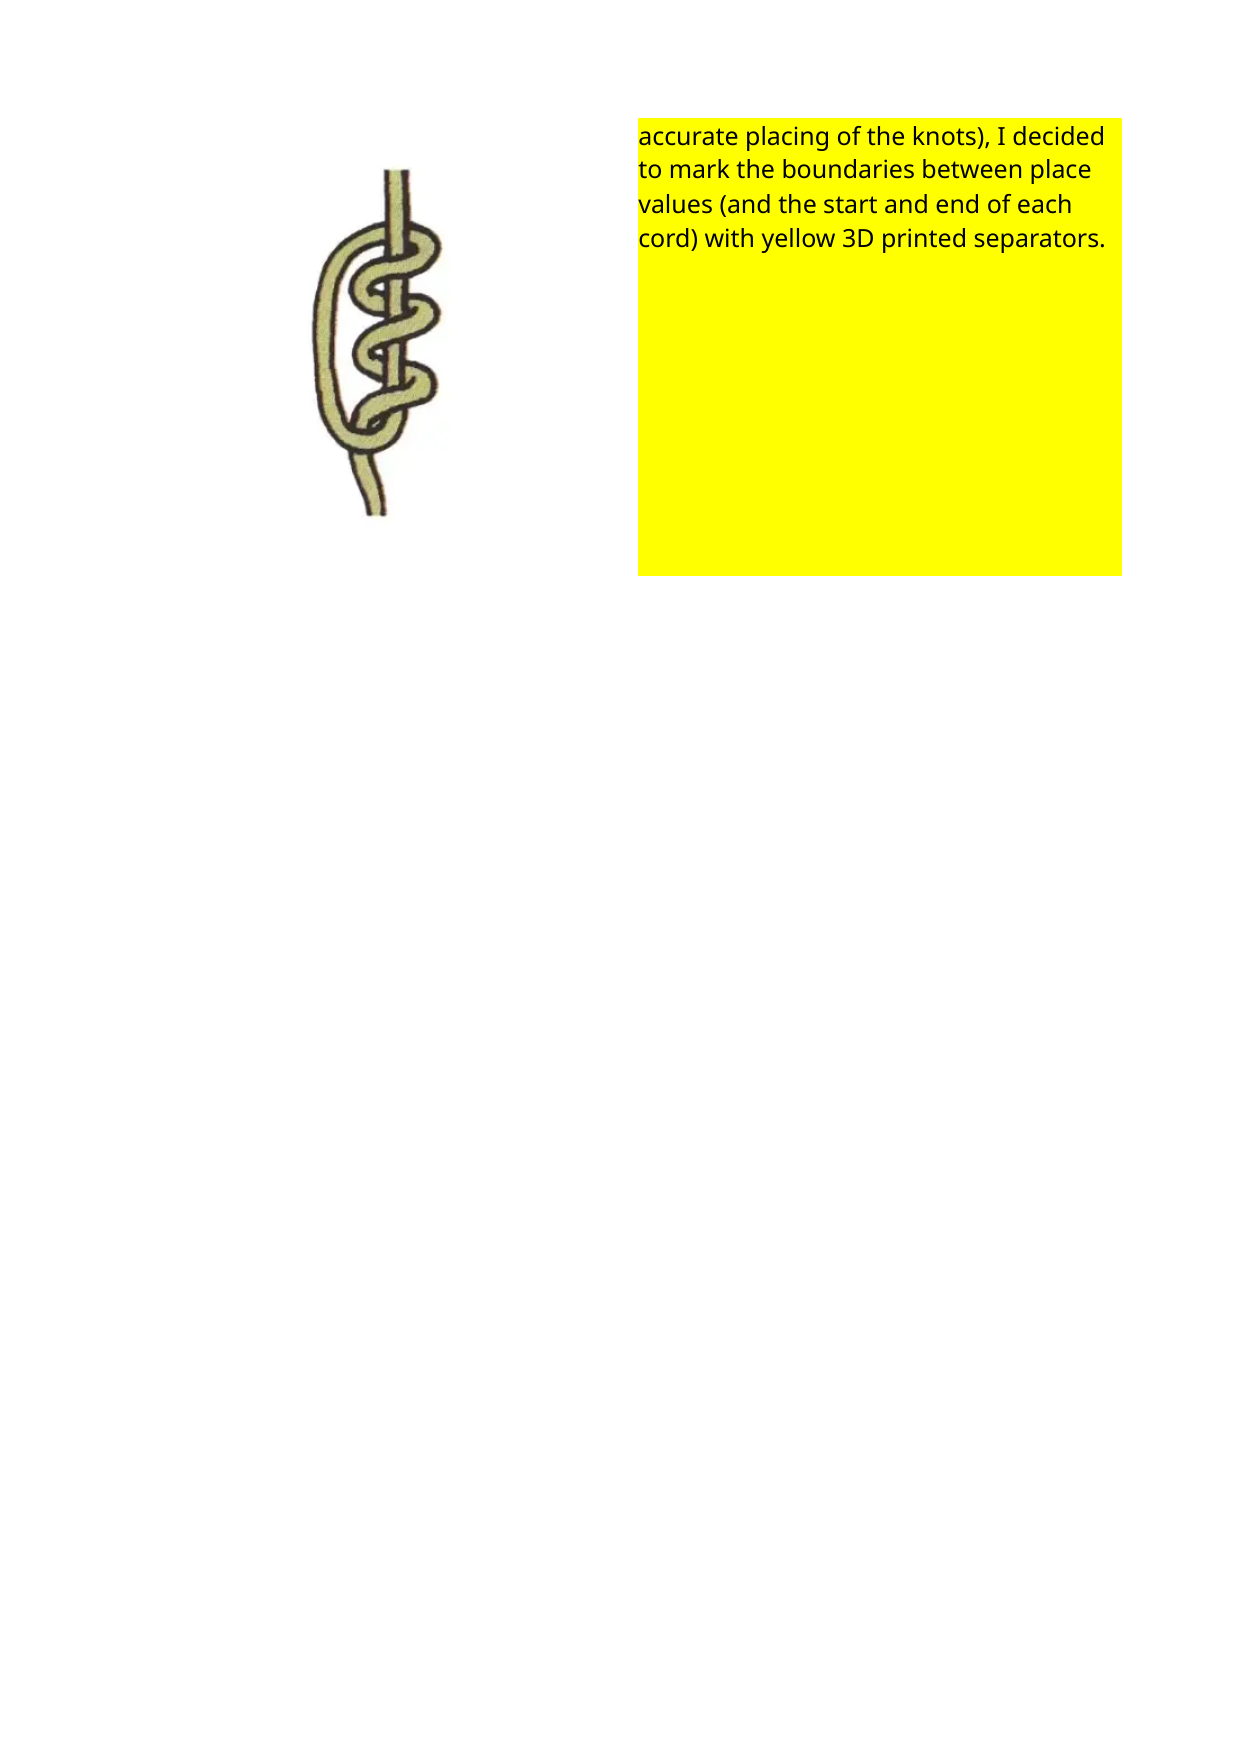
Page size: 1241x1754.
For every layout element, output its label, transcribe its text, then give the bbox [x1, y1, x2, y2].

picture [270, 138, 487, 542]
table_cell [118, 118, 638, 576]
table_cell accurate placing of the knots), I decided to mark the boundaries between place values (and the start and end of each cord) with yellow 3D printed separators. [638, 118, 1122, 576]
